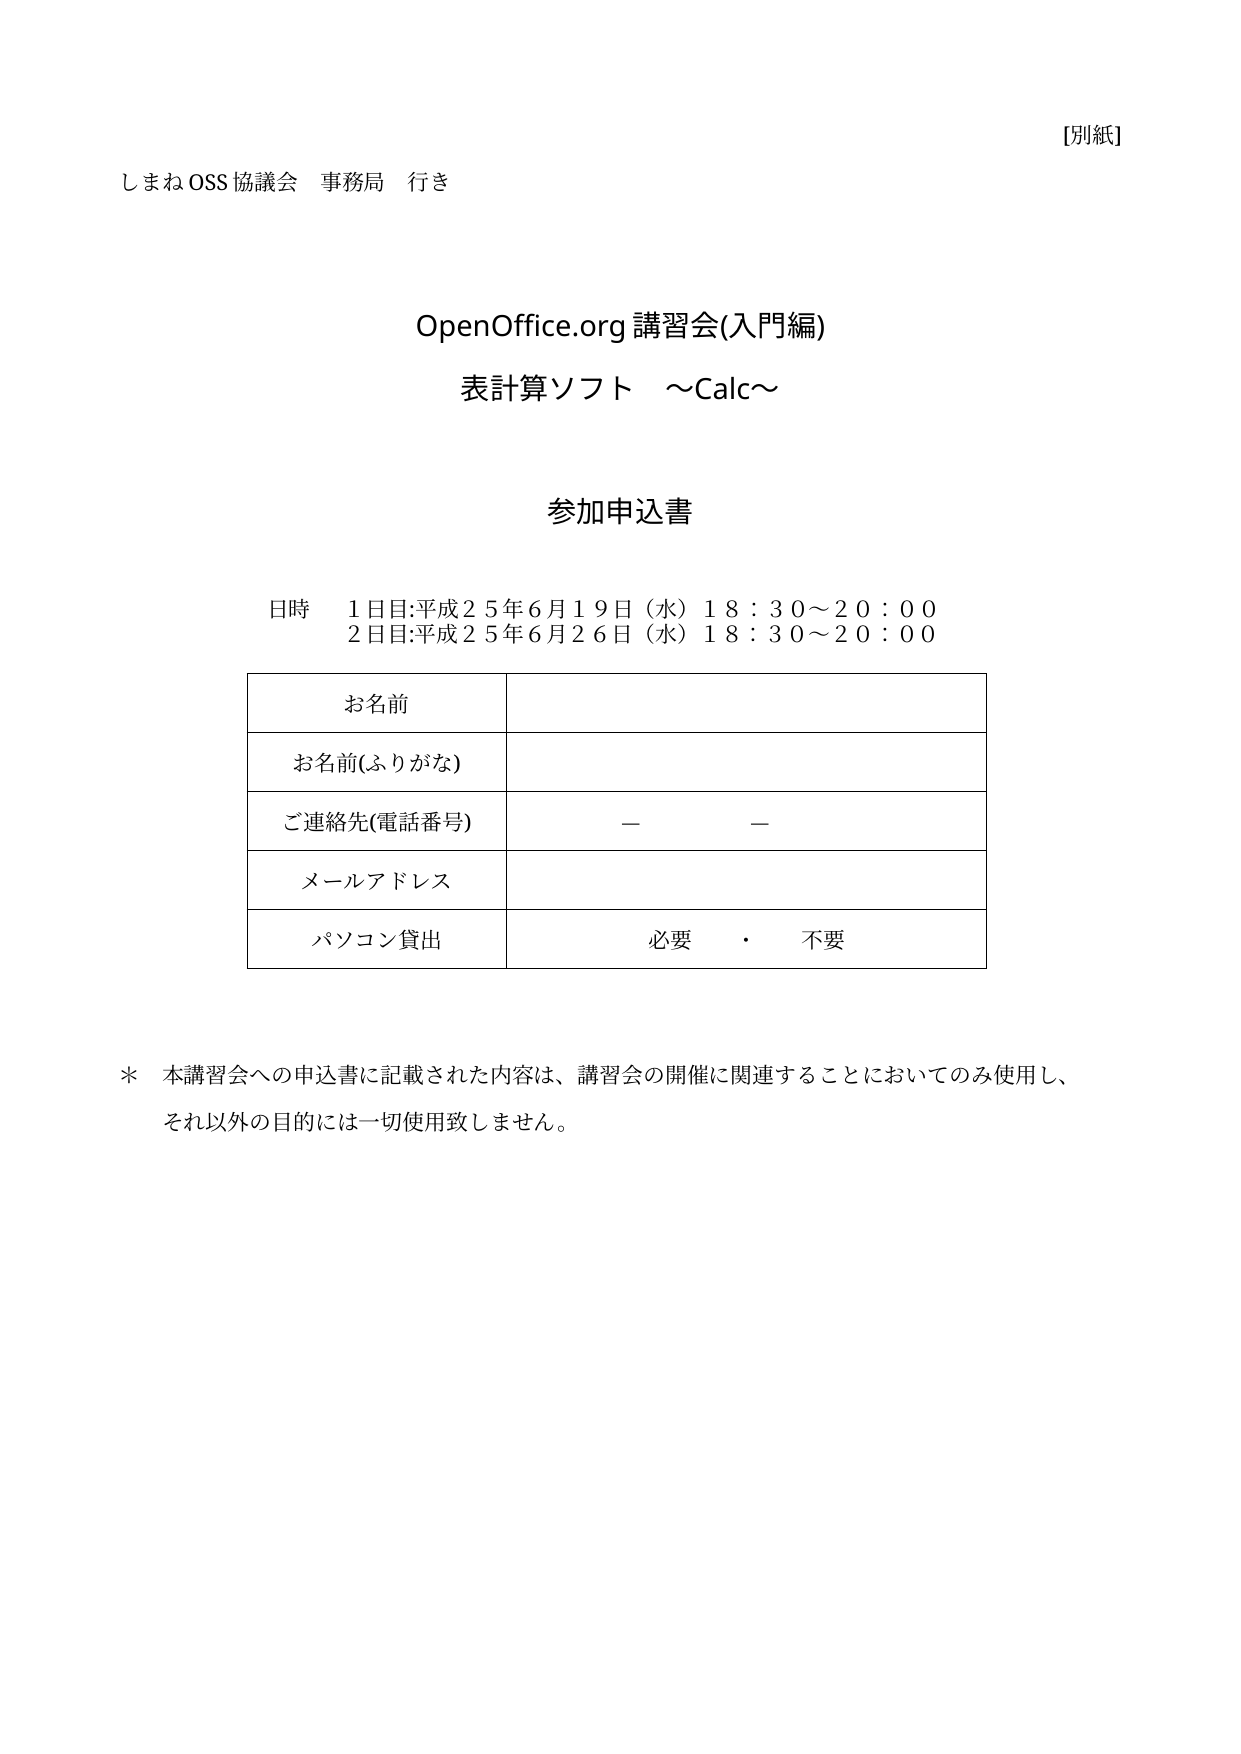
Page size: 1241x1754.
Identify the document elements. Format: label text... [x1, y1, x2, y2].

text ＊ 本講習会への申込書に記載された内容は、講習会の開催に関連することにおいてのみ使用し、 [118, 1058, 1122, 1089]
table_cell — — [507, 792, 986, 850]
text 表計算ソフト 〜Calc〜 [118, 366, 1122, 408]
text それ以外の目的には一切使用致しません。 [118, 1105, 1122, 1136]
text [別紙] [118, 118, 1122, 150]
text 参加申込書 [118, 489, 1122, 531]
text OpenOffice.org講習会(入門編) [118, 302, 1122, 344]
table_cell ご連絡先(電話番号) [248, 792, 506, 850]
table_header [507, 674, 986, 732]
text 日時 １日目:平成２５年６月１９日（水）１８：３０〜２０：００ [118, 597, 1122, 622]
text ２日目:平成２５年６月２６日（水）１８：３０〜２０：００ [118, 622, 1122, 648]
table_cell パソコン貸出 [248, 910, 506, 968]
table_cell [507, 851, 986, 909]
text しまねOSS協議会 事務局 行き [118, 165, 1122, 197]
table_cell お名前(ふりがな) [248, 733, 506, 791]
table_cell 必要 ・ 不要 [507, 910, 986, 968]
table_header お名前 [248, 674, 506, 732]
table_cell [507, 733, 986, 791]
table_cell メールアドレス [248, 851, 506, 909]
